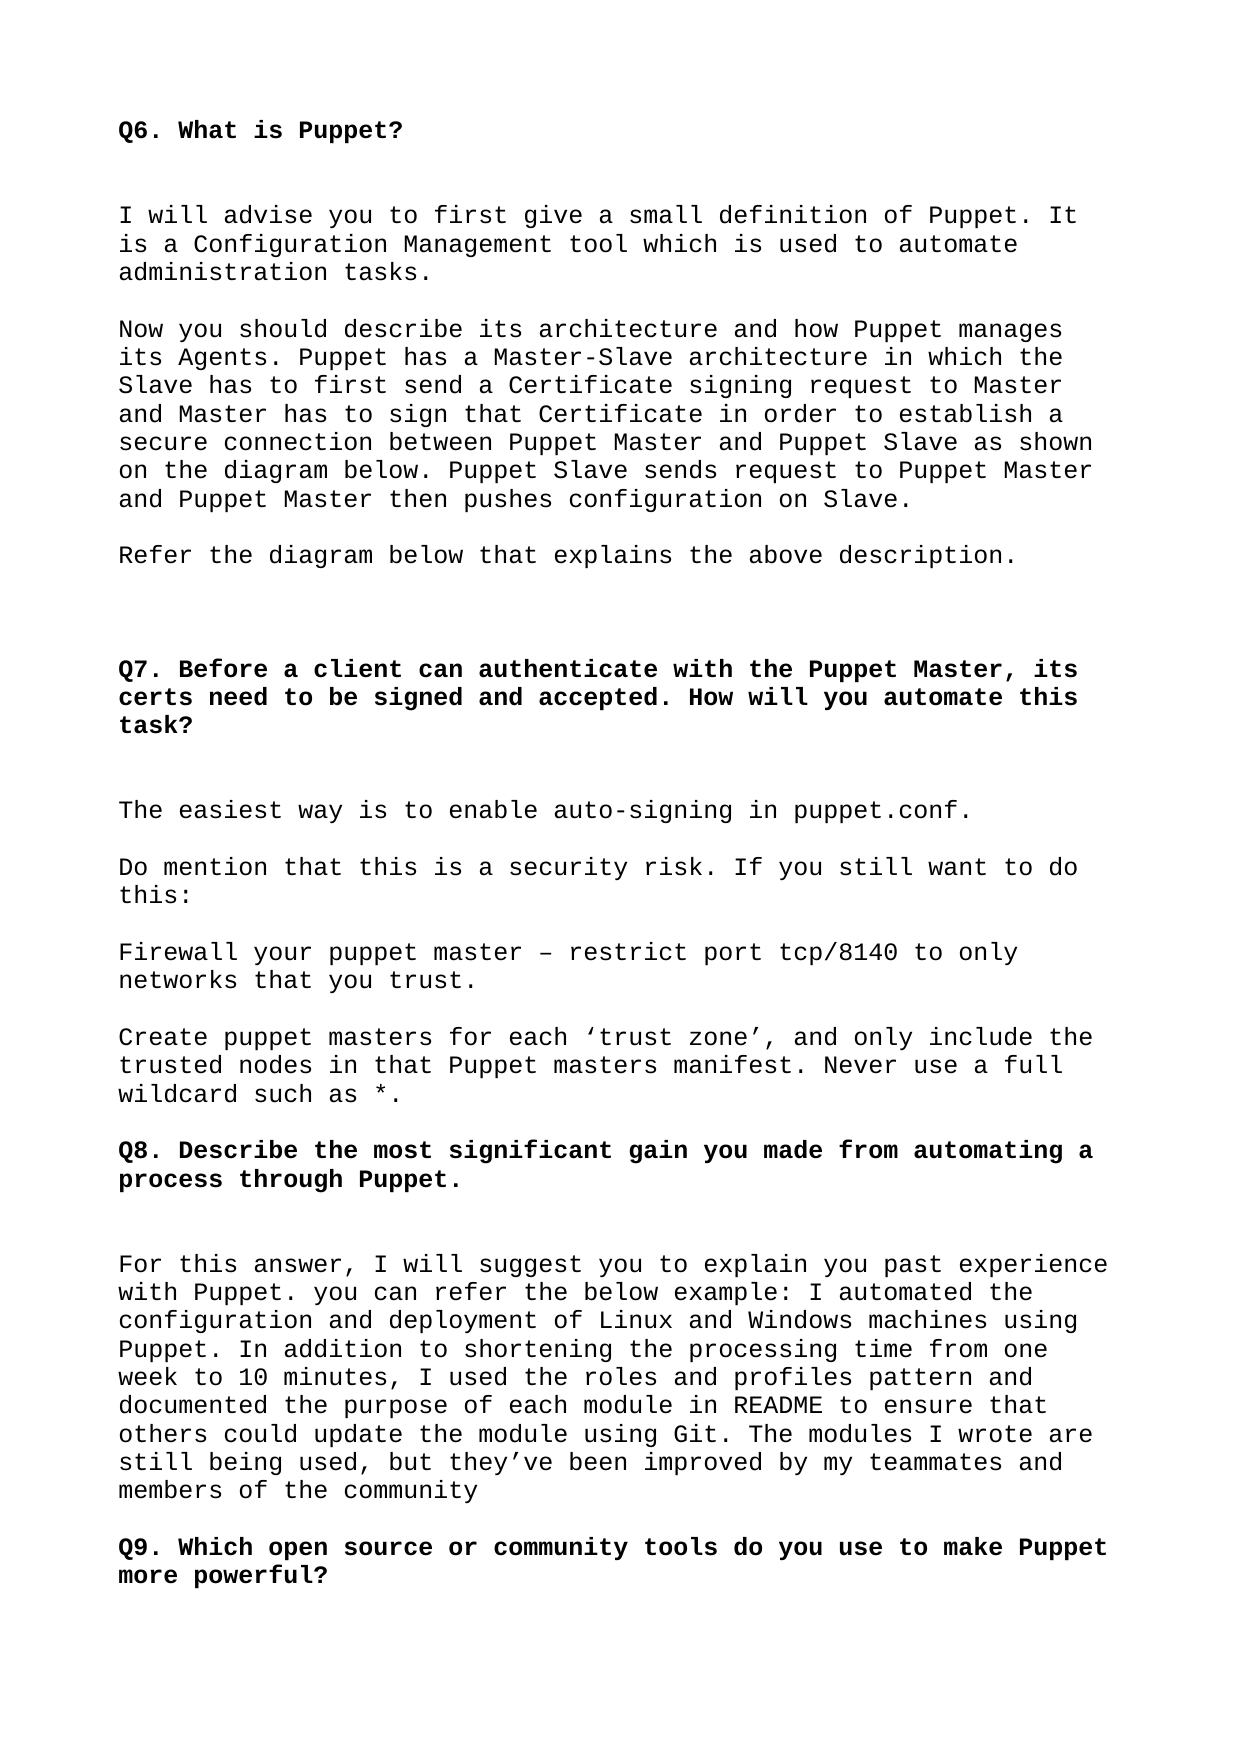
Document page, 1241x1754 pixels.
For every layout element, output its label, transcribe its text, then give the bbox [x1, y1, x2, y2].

text Q9. Which open source or community tools do you use to make Puppet more powerful? [118, 1535, 1122, 1591]
text Create puppet masters for each ‘trust zone’, and only include the trusted nodes in that Puppet masters manifest. Never use a full wildcard such as *. [118, 1025, 1122, 1110]
text Q8. Describe the most significant gain you made from automating a process through Puppet. [118, 1138, 1122, 1195]
text Q7. Before a client can authenticate with the Puppet Master, its certs need to be signed and accepted. How will you automate this task? [118, 656, 1122, 741]
text For this answer, I will suggest you to explain you past experience with Puppet. you can refer the below example: I automated the configuration and deployment of Linux and Windows machines using Puppet. In addition to shortening the processing time from one week to 10 minutes, I used the roles and profiles pattern and documented the purpose of each module in README to ensure that others could update the module using Git. The modules I wrote are still being used, but they’ve been improved by my teammates and members of the community [118, 1251, 1122, 1506]
text Refer the diagram below that explains the above description. [118, 543, 1122, 571]
text I will advise you to first give a small definition of Puppet. It is a Configuration Management tool which is used to automate administration tasks. [118, 203, 1122, 288]
text Q6. What is Puppet? [118, 118, 1122, 146]
text Now you should describe its architecture and how Puppet manages its Agents. Puppet has a Master-Slave architecture in which the Slave has to first send a Certificate signing request to Master and Master has to sign that Certificate in order to establish a secure connection between Puppet Master and Puppet Slave as shown on the diagram below. Puppet Slave sends request to Puppet Master and Puppet Master then pushes configuration on Slave. [118, 316, 1122, 515]
text The easiest way is to enable auto-signing in puppet.conf. [118, 798, 1122, 826]
text Do mention that this is a security risk. If you still want to do this: [118, 855, 1122, 911]
text Firewall your puppet master – restrict port tcp/8140 to only networks that you trust. [118, 940, 1122, 996]
